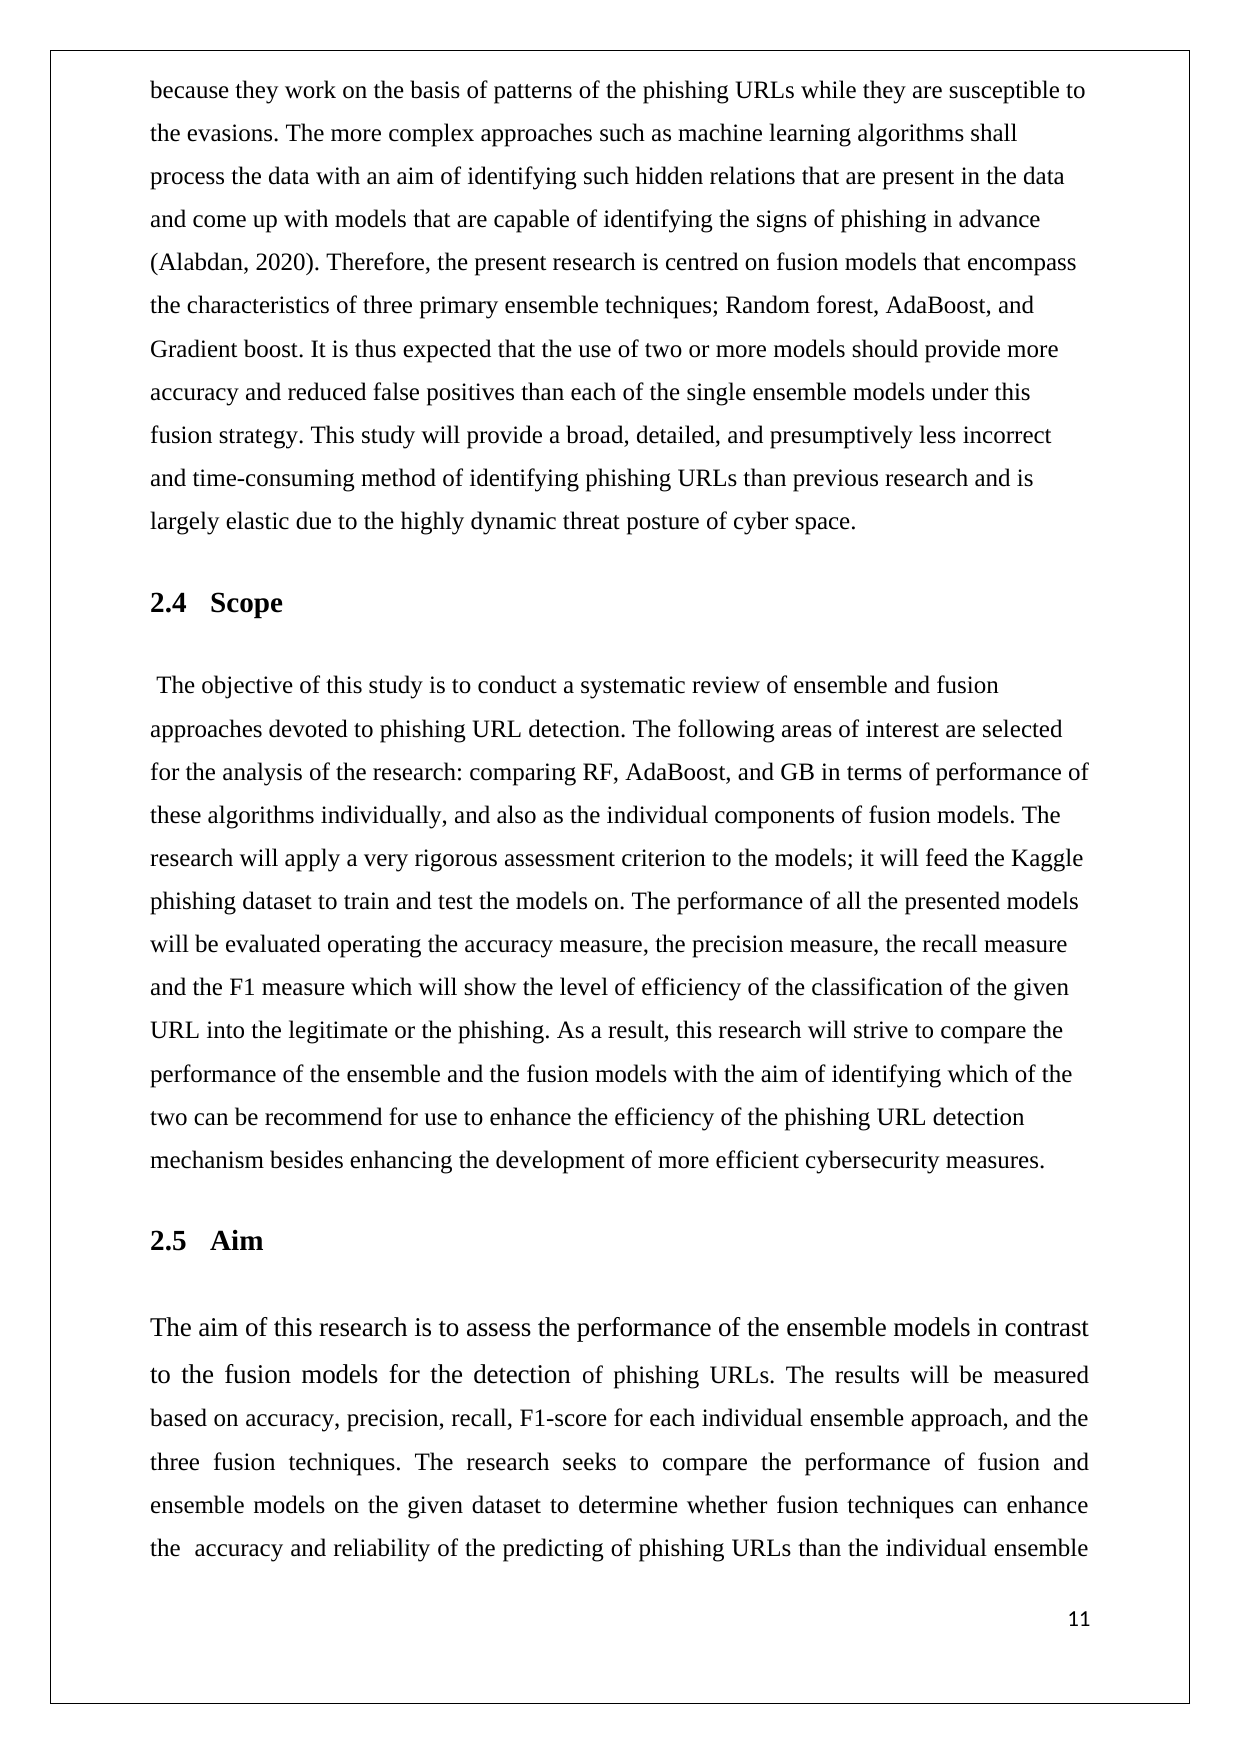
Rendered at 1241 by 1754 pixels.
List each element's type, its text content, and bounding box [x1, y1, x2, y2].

subtitle Aim [150, 1223, 1090, 1257]
text The aim of this research is to assess the performance of the ensemble models in contrast to the fusion models for the detection of phishing URLs. The results will be measured based on accuracy, precision, recall, F1-score for each individual ensemble approach, and the three fusion techniques. The research seeks to compare the performance of fusion and ensemble models on the given dataset to determine whether fusion techniques can enhance the accuracy and reliability of the predicting of phishing URLs than the individual ensemble [150, 1311, 1090, 1562]
text The objective of this study is to conduct a systematic review of ensemble and fusion approaches devoted to phishing URL detection. The following areas of interest are selected for the analysis of the research: comparing RF, AdaBoost, and GB in terms of performance of these algorithms individually, and also as the individual components of fusion models. The research will apply a very rigorous assessment criterion to the models; it will feed the Kaggle phishing dataset to train and test the models on. The performance of all the presented models will be evaluated operating the accuracy measure, the precision measure, the recall measure and the F1 measure which will show the level of efficiency of the classification of the given URL into the legitimate or the phishing. As a result, this research will strive to compare the performance of the ensemble and the fusion models with the aim of identifying which of the two can be recommend for use to enhance the efficiency of the phishing URL detection mechanism besides enhancing the development of more efficient cybersecurity measures. [150, 671, 1090, 1174]
subtitle Scope [150, 585, 1090, 618]
text because they work on the basis of patterns of the phishing URLs while they are susceptible to the evasions. The more complex approaches such as machine learning algorithms shall process the data with an aim of identifying such hidden relations that are present in the data and come up with models that are capable of identifying the signs of phishing in advance (Alabdan, 2020). Therefore, the present research is centred on fusion models that encompass the characteristics of three primary ensemble techniques; Random forest, AdaBoost, and Gradient boost. It is thus expected that the use of two or more models should provide more accuracy and reduced false positives than each of the single ensemble models under this fusion strategy. This study will provide a broad, detailed, and presumptively less incorrect and time-consuming method of identifying phishing URLs than previous research and is largely elastic due to the highly dynamic threat posture of cyber space. [150, 75, 1090, 535]
